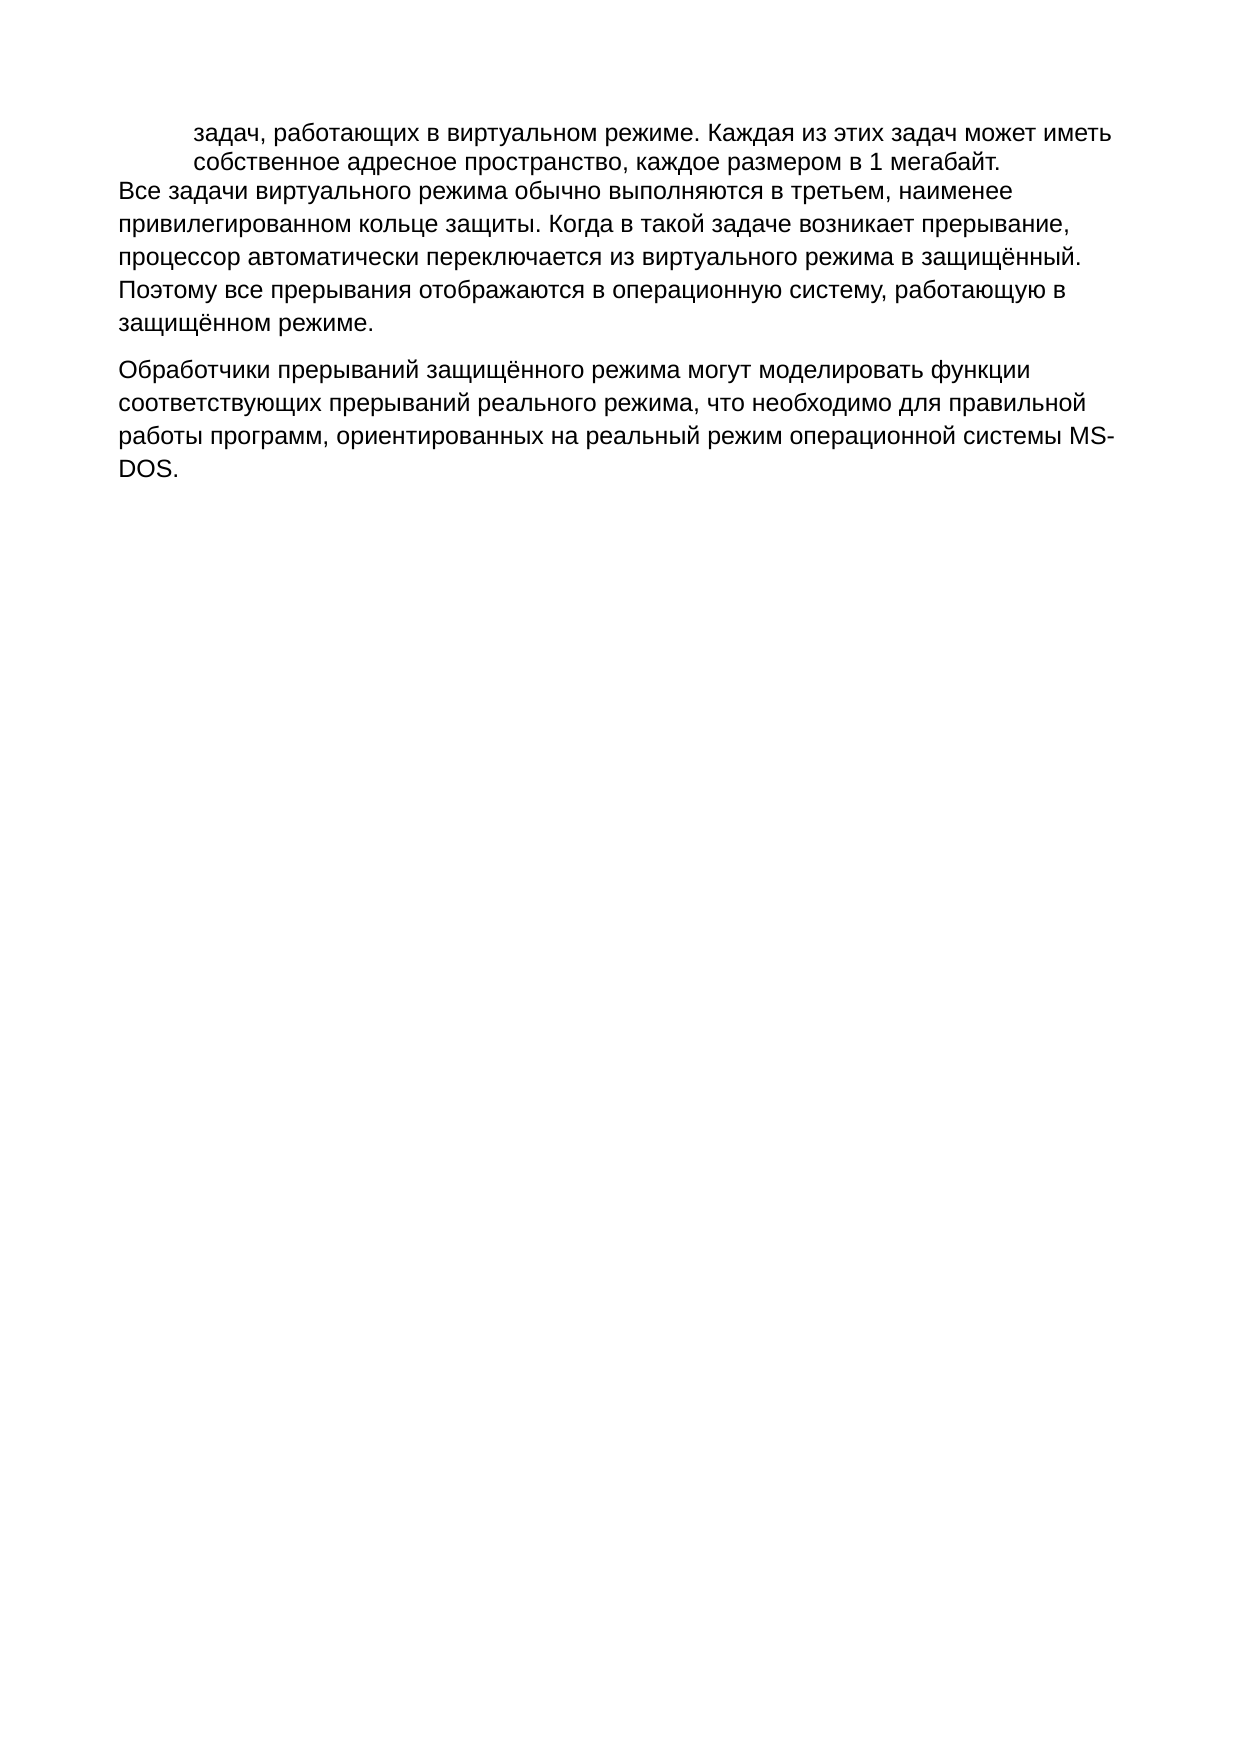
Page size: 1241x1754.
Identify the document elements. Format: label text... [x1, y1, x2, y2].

text Все задачи виртуального режима обычно выполняются в третьем, наименее привилегированном кольце защиты. Когда в такой задаче возникает прерывание, процессор автоматически переключается из виртуального режима в защищённый. Поэтому все прерывания отображаются в операционную систему, работающую в защищённом режиме. [118, 176, 1122, 336]
text Обработчики прерываний защищённого режима могут моделировать функции соответствующих прерываний реального режима, что необходимо для правильной работы программ, ориентированных на реальный режим операционной системы MS-DOS. [118, 355, 1122, 483]
text задач, работающих в виртуальном режиме. Каждая из этих задач может иметь собственное адресное пространство, каждое размером в 1 мегабайт. [193, 118, 1122, 176]
